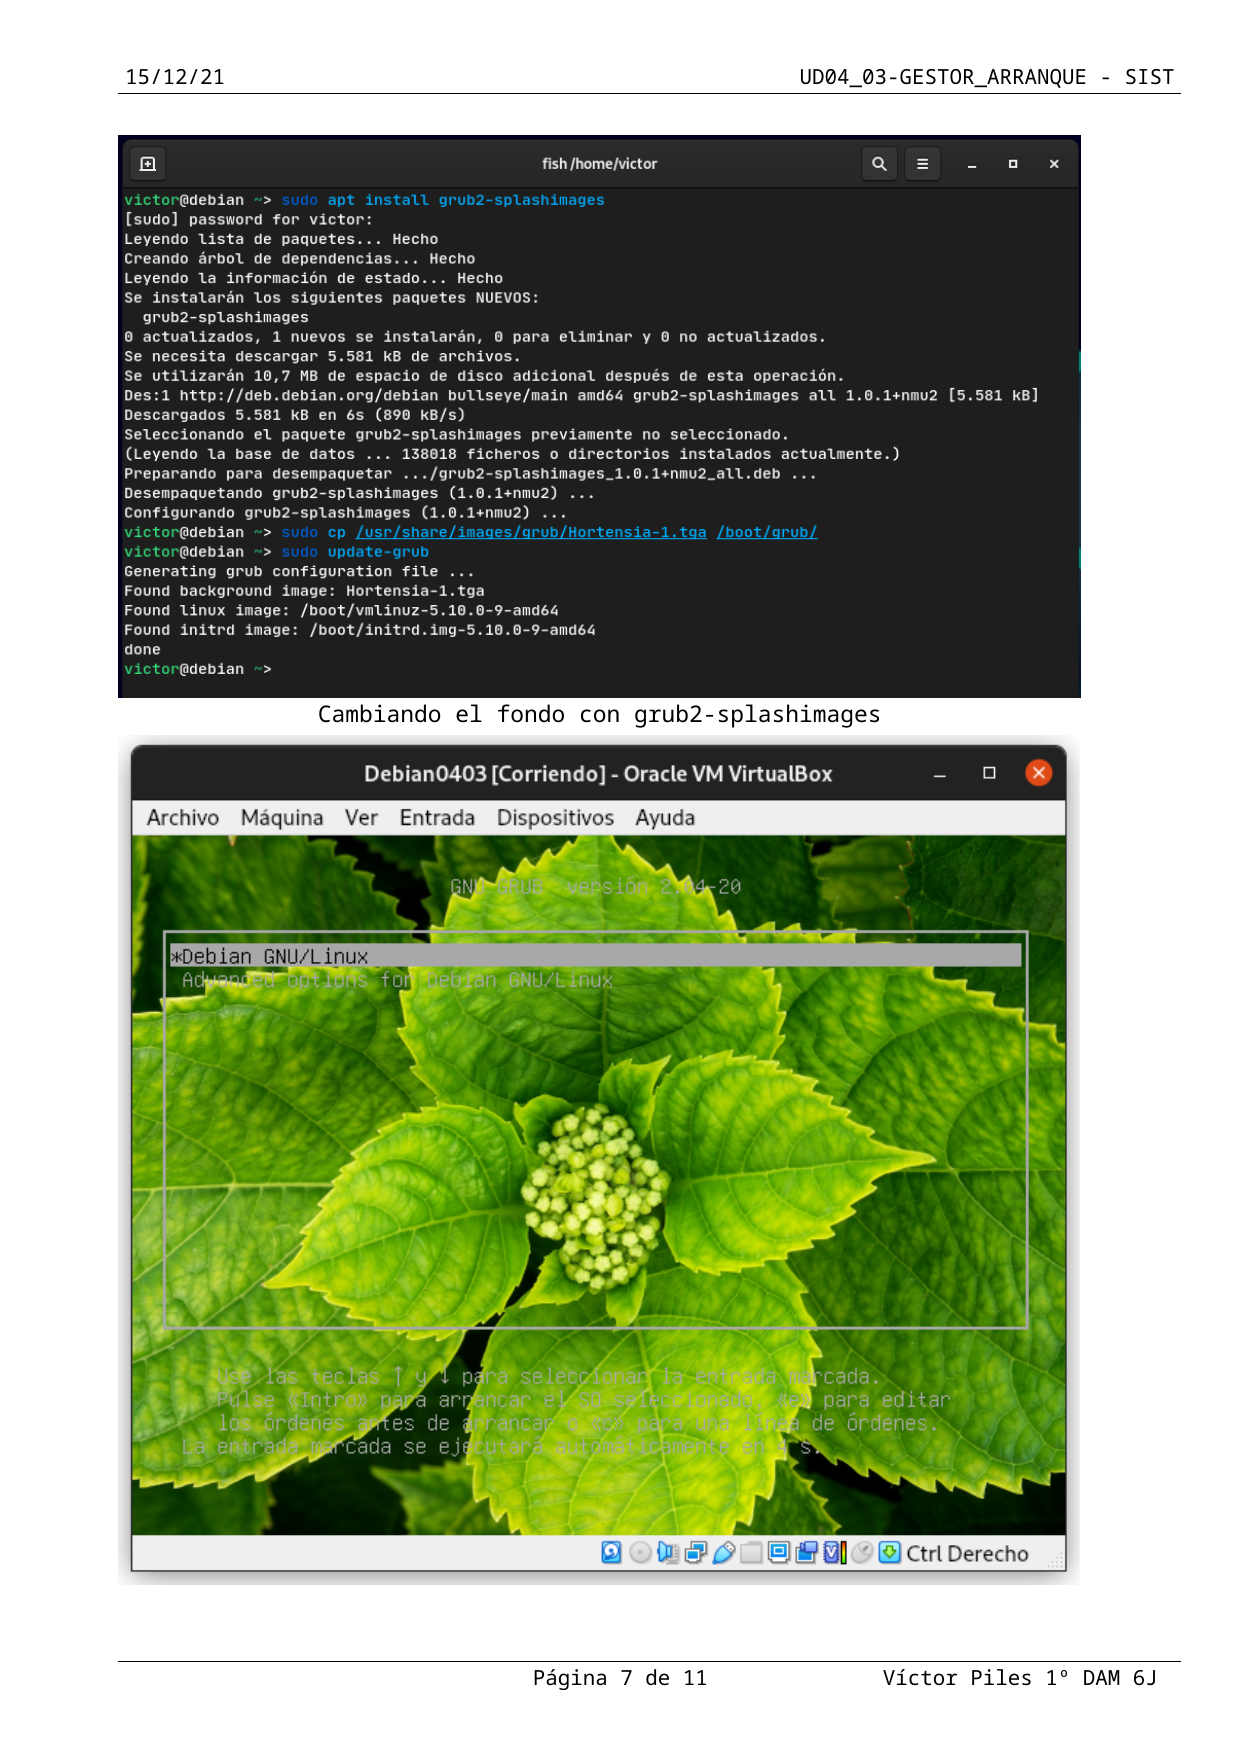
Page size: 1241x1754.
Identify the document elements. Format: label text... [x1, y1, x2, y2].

picture [118, 735, 1080, 1585]
picture [118, 135, 1081, 698]
text Cambiando el fondo con grub2-splashimages [118, 698, 1081, 729]
